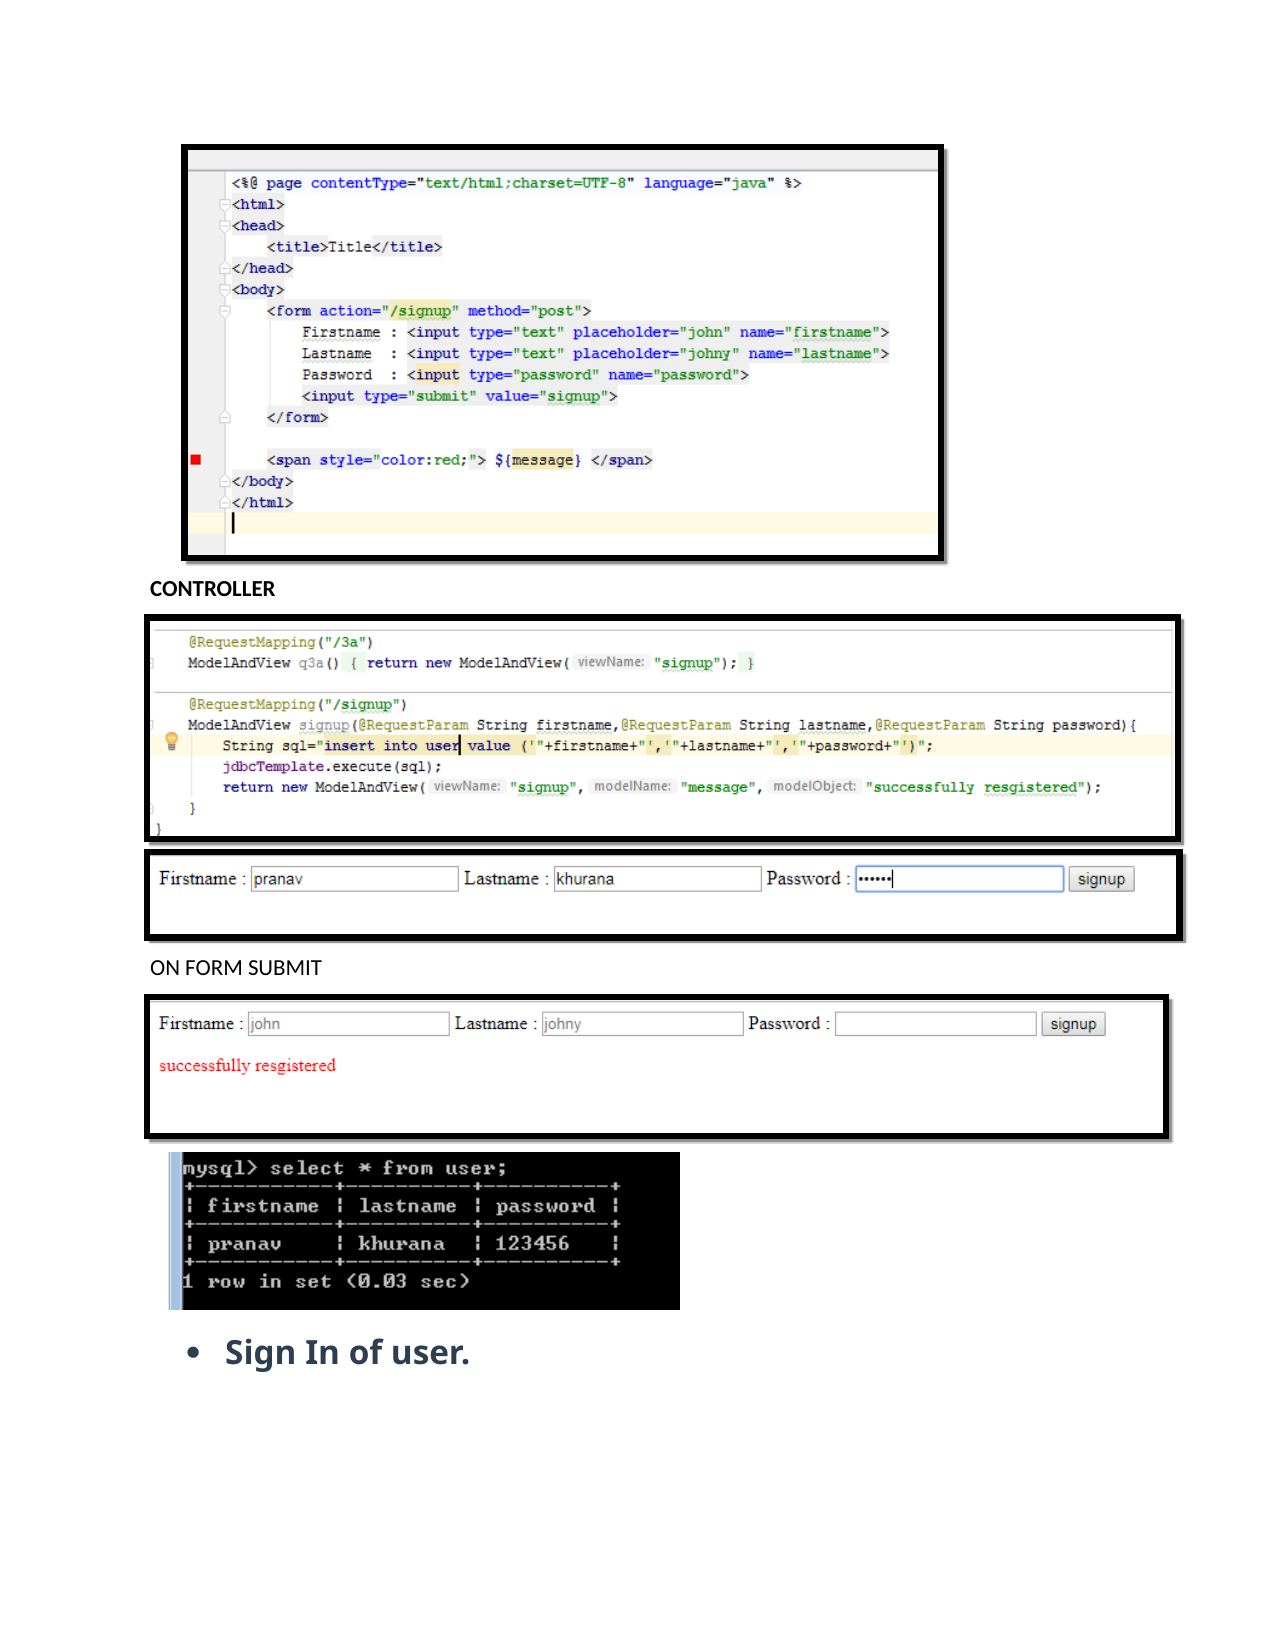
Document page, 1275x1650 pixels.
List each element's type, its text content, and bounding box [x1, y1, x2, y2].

picture [150, 621, 1175, 836]
text ON FORM SUBMIT [150, 953, 1125, 981]
picture [188, 150, 938, 555]
picture [168, 1152, 680, 1310]
list Sign In of user. [187, 1329, 1125, 1374]
picture [150, 1000, 1163, 1133]
text CONTROLLER [150, 574, 1125, 602]
picture [150, 855, 1176, 934]
